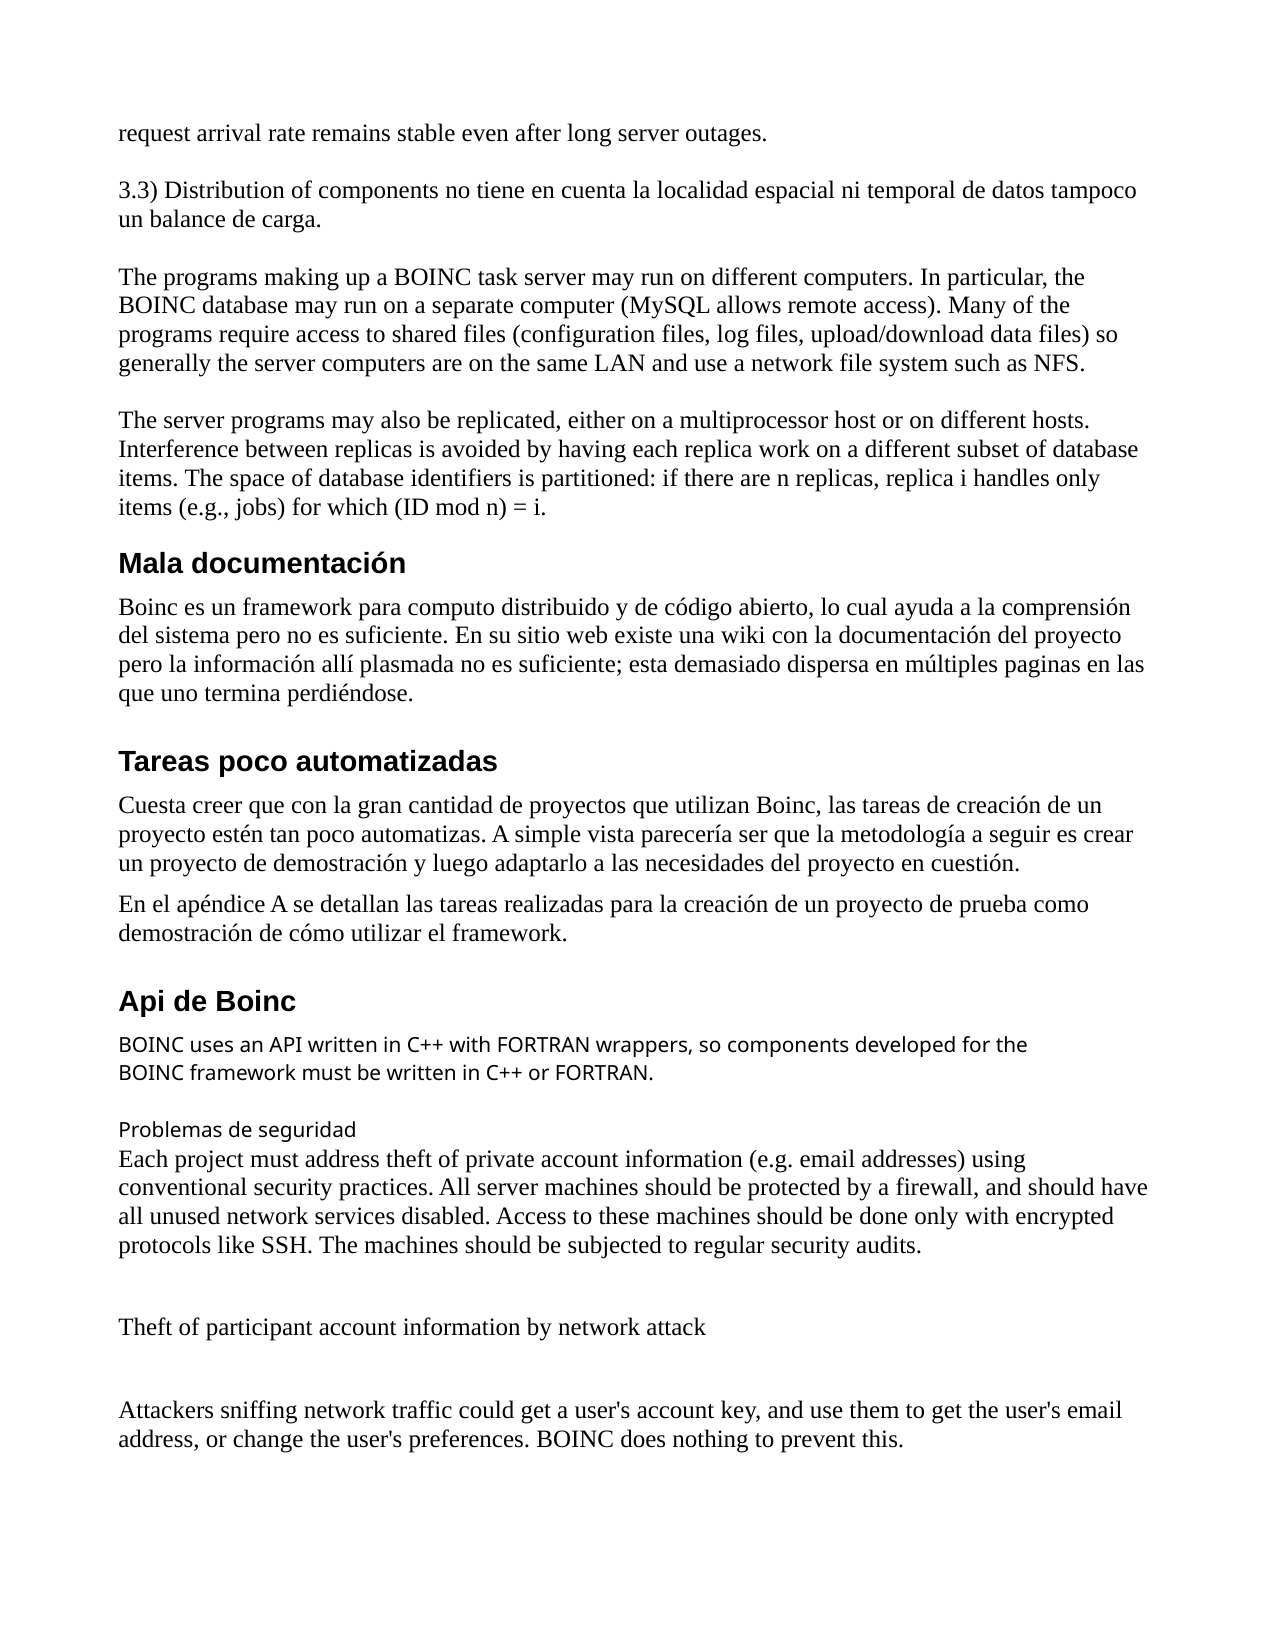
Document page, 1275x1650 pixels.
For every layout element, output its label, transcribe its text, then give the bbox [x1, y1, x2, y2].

text Cuesta creer que con la gran cantidad de proyectos que utilizan Boinc, las tareas de creación de un proyecto estén tan poco automatizas. A simple vista parecería ser que la metodología a seguir es crear un proyecto de demostración y luego adaptarlo a las necesidades del proyecto en cuestión. [118, 790, 1157, 876]
text Boinc es un framework para computo distribuido y de código abierto, lo cual ayuda a la comprensión del sistema pero no es suficiente. En su sitio web existe una wiki con la documentación del proyecto pero la información allí plasmada no es suficiente; esta demasiado dispersa en múltiples paginas en las que uno termina perdiéndose. [118, 592, 1157, 707]
text Problemas de seguridad [118, 1115, 1157, 1144]
text En el apéndice A se detallan las tareas realizadas para la creación de un proyecto de prueba como demostración de cómo utilizar el framework. [118, 889, 1157, 946]
text 3.3) Distribution of components no tiene en cuenta la localidad espacial ni temporal de datos tampoco un balance de carga. [118, 176, 1157, 233]
subtitle Api de Boinc [118, 984, 1157, 1017]
text Attackers sniffing network traffic could get a user's account key, and use them to get the user's email address, or change the user's preferences. BOINC does nothing to prevent this. [118, 1395, 1157, 1452]
text The programs making up a BOINC task server may run on different computers. In particular, the BOINC database may run on a separate computer (MySQL allows remote access). Many of the programs require access to shared files (configuration files, log files, upload/download data files) so generally the server computers are on the same LAN and use a network file system such as NFS. [118, 262, 1157, 377]
text Theft of participant account information by network attack [118, 1312, 1157, 1341]
subtitle Mala documentación [118, 546, 1157, 579]
subtitle Tareas poco automatizadas [118, 744, 1157, 778]
text request arrival rate remains stable even after long server outages. [118, 118, 1157, 147]
text BOINC framework must be written in C++ or FORTRAN. [118, 1058, 1157, 1087]
text BOINC uses an API written in C++ with FORTRAN wrappers, so components developed for the [118, 1030, 1157, 1058]
text The server programs may also be replicated, either on a multiprocessor host or on different hosts. Interference between replicas is avoided by having each replica work on a different subset of database items. The space of database identifiers is partitioned: if there are n replicas, replica i handles only items (e.g., jobs) for which (ID mod n) = i. [118, 406, 1157, 521]
text Each project must address theft of private account information (e.g. email addresses) using conventional security practices. All server machines should be protected by a firewall, and should have all unused network services disabled. Access to these machines should be done only with encrypted protocols like SSH. The machines should be subjected to regular security audits. [118, 1144, 1157, 1259]
